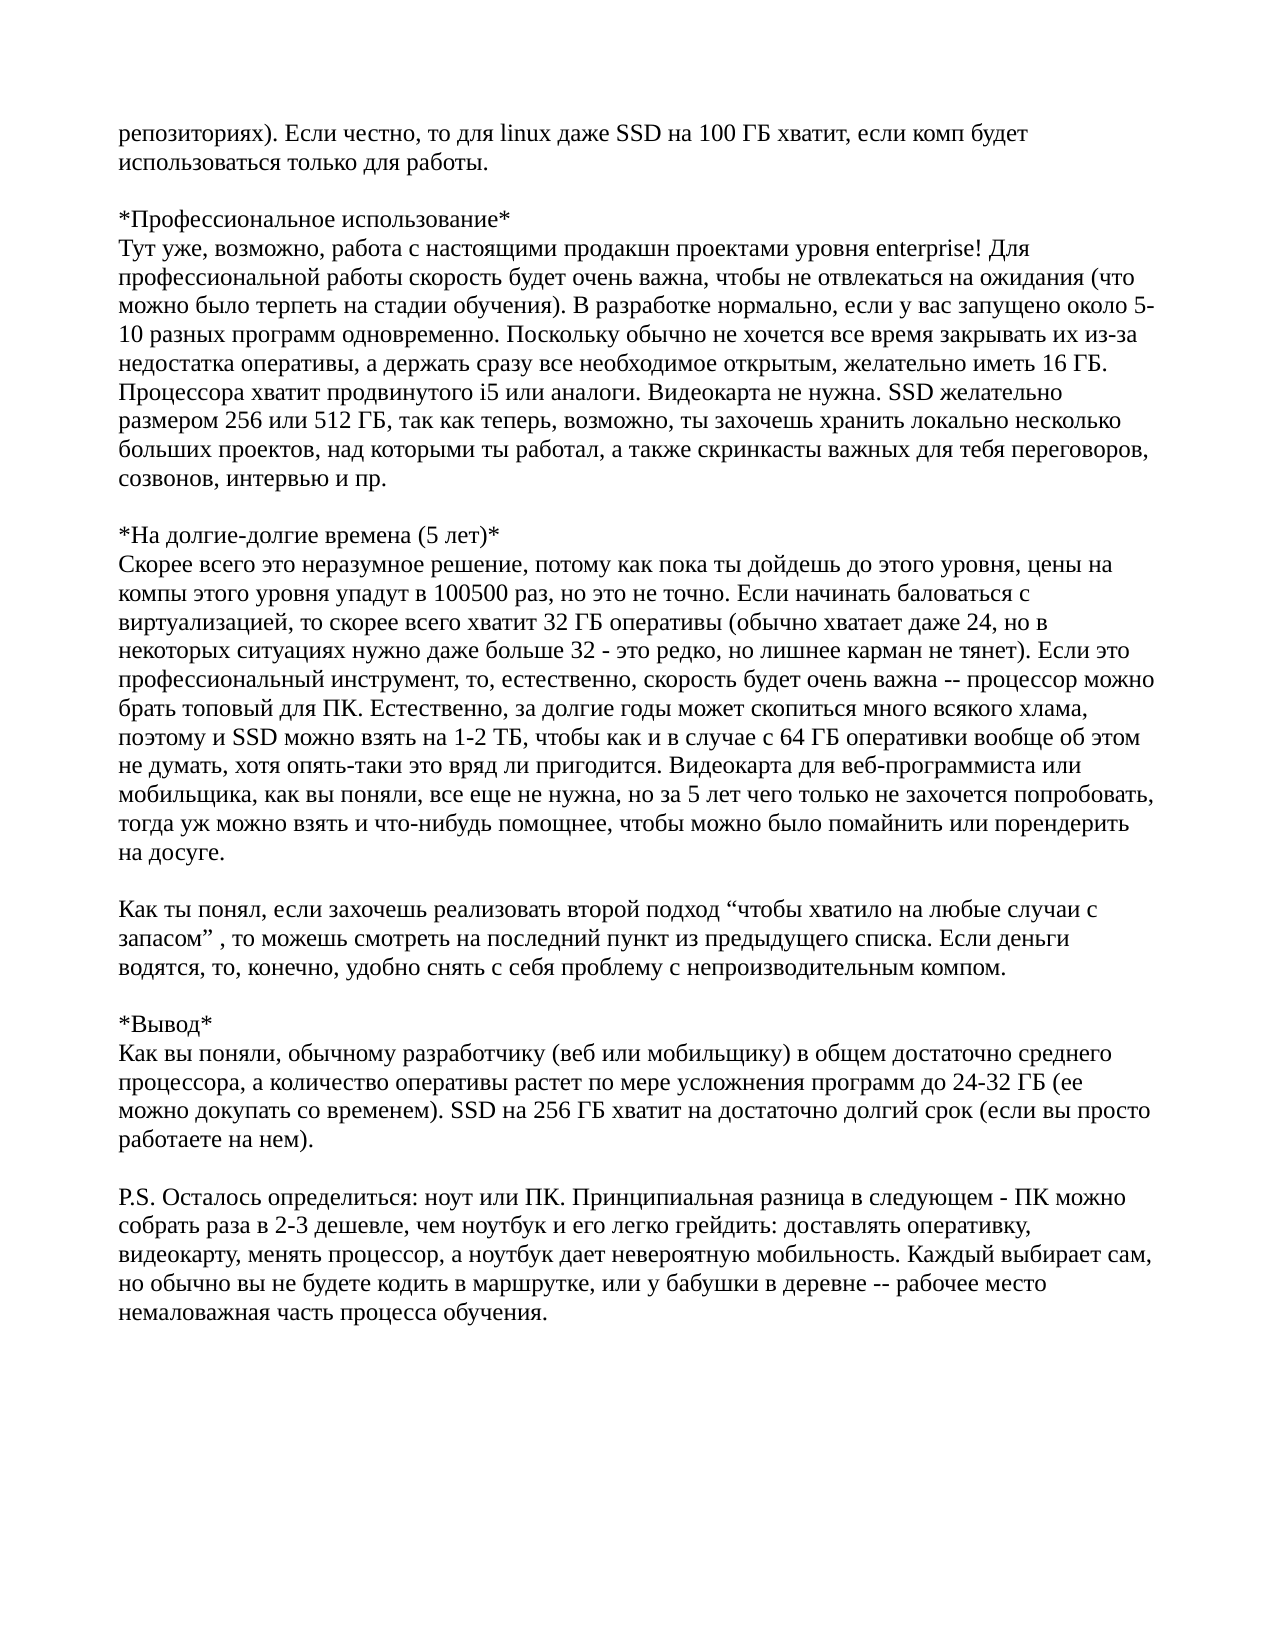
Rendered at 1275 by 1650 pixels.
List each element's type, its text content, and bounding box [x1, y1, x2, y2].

text Скорее всего это неразумное решение, потому как пока ты дойдешь до этого уровня, цены на компы этого уровня упадут в 100500 раз, но это не точно. Если начинать баловаться с виртуализацией, то скорее всего хватит 32 ГБ оперативы (обычно хватает даже 24, но в некоторых ситуациях нужно даже больше 32 - это редко, но лишнее карман не тянет). Если это профессиональный инструмент, то, естественно, скорость будет очень важна -- процессор можно брать топовый для ПК. Естественно, за долгие годы может скопиться много всякого хлама, поэтому и SSD можно взять на 1-2 ТБ, чтобы как и в случае с 64 ГБ оперативки вообще об этом не думать, хотя опять-таки это вряд ли пригодится. Видеокарта для веб-программиста или мобильщика, как вы поняли, все еще не нужна, но за 5 лет чего только не захочется попробовать, тогда уж можно взять и что-нибудь помощнее, чтобы можно было помайнить или порендерить на досуге. [118, 549, 1157, 866]
text Как ты понял, если захочешь реализовать второй подход “чтобы хватило на любые случаи с запасом” , то можешь смотреть на последний пункт из предыдущего списка. Если деньги водятся, то, конечно, удобно снять с себя проблему с непроизводительным компом. [118, 894, 1157, 981]
text Как вы поняли, обычному разработчику (веб или мобильщику) в общем достаточно среднего процессора, а количество оперативы растет по мере усложнения программ до 24-32 ГБ (ее можно докупать со временем). SSD на 256 ГБ хватит на достаточно долгий срок (если вы просто работаете на нем). [118, 1038, 1157, 1153]
text P.S. Осталось определиться: ноут или ПК. Принципиальная разница в следующем - ПК можно собрать раза в 2-3 дешевле, чем ноутбук и его легко грейдить: доставлять оперативку, видеокарту, менять процессор, а ноутбук дает невероятную мобильность. Каждый выбирает сам, но обычно вы не будете кодить в маршрутке, или у бабушки в деревне -- рабочее место немаловажная часть процесса обучения. [118, 1182, 1157, 1326]
text *Вывод* [118, 1009, 1157, 1038]
text репозиториях). Если честно, то для linux даже SSD на 100 ГБ хватит, если комп будет использоваться только для работы. [118, 118, 1157, 176]
text *На долгие-долгие времена (5 лет)* [118, 521, 1157, 549]
text Тут уже, возможно, работа с настоящими продакшн проектами уровня enterprise! Для профессиональной работы скорость будет очень важна, чтобы не отвлекаться на ожидания (что можно было терпеть на стадии обучения). В разработке нормально, если у вас запущено около 5-10 разных программ одновременно. Поскольку обычно не хочется все время закрывать их из-за недостатка оперативы, а держать сразу все необходимое открытым, желательно иметь 16 ГБ. Процессора хватит продвинутого i5 или аналоги. Видеокарта не нужна. SSD желательно размером 256 или 512 ГБ, так как теперь, возможно, ты захочешь хранить локально несколько больших проектов, над которыми ты работал, а также скринкасты важных для тебя переговоров, созвонов, интервью и пр. [118, 233, 1157, 492]
text *Профессиональное использование* [118, 204, 1157, 233]
